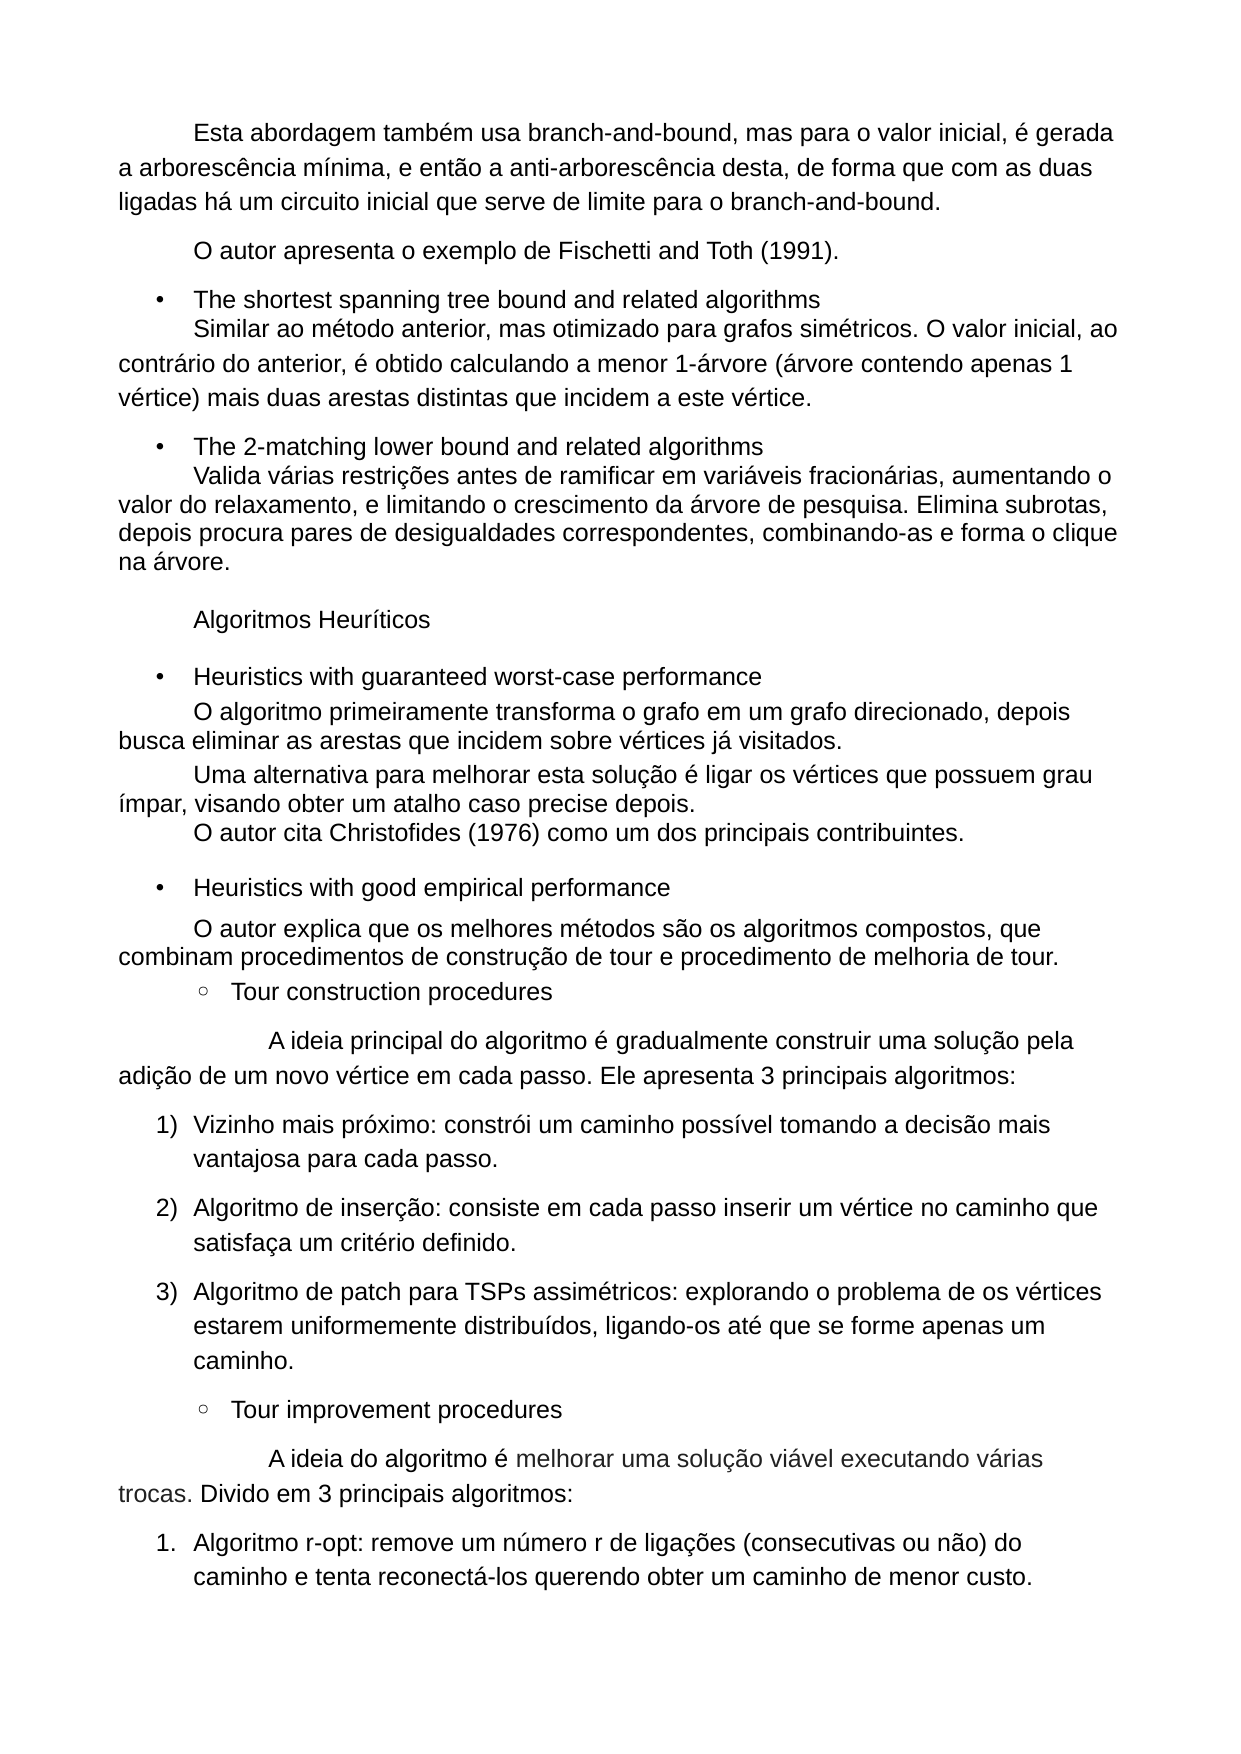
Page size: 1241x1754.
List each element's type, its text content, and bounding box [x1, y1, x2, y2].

text O autor explica que os melhores métodos são os algoritmos compostos, que combinam procedimentos de construção de tour e procedimento de melhoria de tour. [118, 914, 1122, 971]
text Algoritmos Heuríticos [118, 605, 1122, 633]
list Vizinho mais próximo: constrói um caminho possível tomando a decisão mais vantajosa para cada passo. [156, 1110, 1122, 1173]
list The shortest spanning tree bound and related algorithms [156, 285, 1122, 314]
list Tour construction procedures [193, 977, 1122, 1006]
text O autor cita Christofides (1976) como um dos principais contribuintes. [118, 818, 1122, 847]
list Heuristics with good empirical performance [156, 873, 1122, 902]
text A ideia do algoritmo é melhorar uma solução viável executando várias trocas. Divido em 3 principais algoritmos: [118, 1444, 1122, 1507]
list The 2-matching lower bound and related algorithms [156, 432, 1122, 461]
text Esta abordagem também usa branch-and-bound, mas para o valor inicial, é gerada a arborescência mínima, e então a anti-arborescência desta, de forma que com as duas ligadas há um circuito inicial que serve de limite para o branch-and-bound. [118, 118, 1122, 216]
text A ideia principal do algoritmo é gradualmente construir uma solução pela adição de um novo vértice em cada passo. Ele apresenta 3 principais algoritmos: [118, 1026, 1122, 1089]
list Algoritmo de inserção: consiste em cada passo inserir um vértice no caminho que satisfaça um critério definido. [156, 1193, 1122, 1257]
list Algoritmo de patch para TSPs assimétricos: explorando o problema de os vértices estarem uniformemente distribuídos, ligando-os até que se forme apenas um caminho. [156, 1277, 1122, 1374]
text Valida várias restrições antes de ramificar em variáveis fracionárias, aumentando o valor do relaxamento, e limitando o crescimento da árvore de pesquisa. Elimina subrotas, depois procura pares de desigualdades correspondentes, combinando-as e forma o clique na árvore. [118, 461, 1122, 576]
text O algoritmo primeiramente transforma o grafo em um grafo direcionado, depois busca eliminar as arestas que incidem sobre vértices já visitados. [118, 697, 1122, 754]
text O autor apresenta o exemplo de Fischetti and Toth (1991). [118, 236, 1122, 265]
list Heuristics with guaranteed worst-case performance [156, 662, 1122, 691]
text Uma alternativa para melhorar esta solução é ligar os vértices que possuem grau ímpar, visando obter um atalho caso precise depois. [118, 760, 1122, 818]
list Tour improvement procedures [193, 1395, 1122, 1424]
text Similar ao método anterior, mas otimizado para grafos simétricos. O valor inicial, ao contrário do anterior, é obtido calculando a menor 1-árvore (árvore contendo apenas 1 vértice) mais duas arestas distintas que incidem a este vértice. [118, 314, 1122, 412]
list Algoritmo r-opt: remove um número r de ligações (consecutivas ou não) do caminho e tenta reconectá-los querendo obter um caminho de menor custo. [156, 1528, 1122, 1591]
